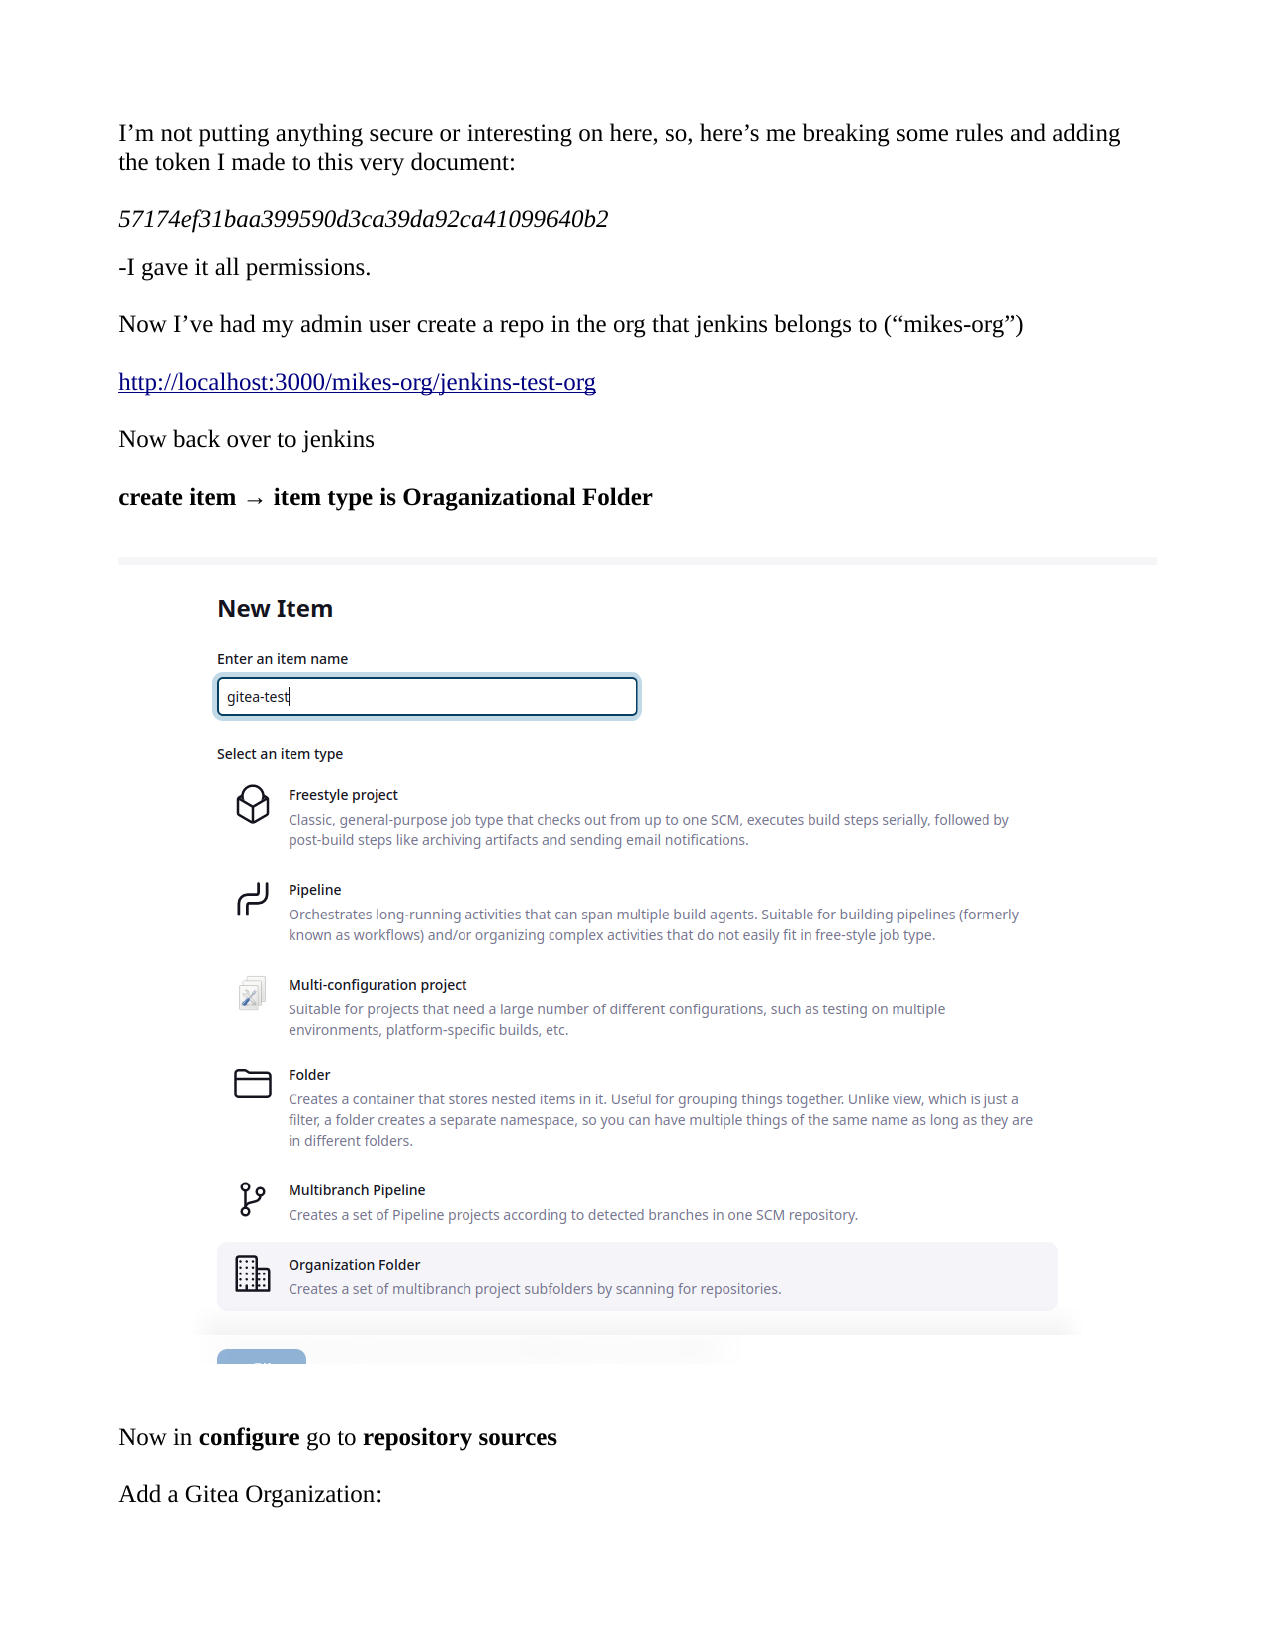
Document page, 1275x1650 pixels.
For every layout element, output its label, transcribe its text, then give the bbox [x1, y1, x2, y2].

text http://localhost:3000/mikes-org/jenkins-test-org [118, 367, 1157, 396]
text I’m not putting anything secure or interesting on here, so, here’s me breaking some rules and adding the token I made to this very document: [118, 118, 1157, 176]
text Now I’ve had my admin user create a repo in the org that jenkins belongs to (“mikes-org”) [118, 309, 1157, 338]
picture [118, 557, 1157, 1364]
text Now in configure go to repository sources [118, 1422, 1157, 1450]
text 57174ef31baa399590d3ca39da92ca41099640b2 [118, 204, 1157, 233]
text Now back over to jenkins [118, 424, 1157, 453]
text -I gave it all permissions. [118, 252, 1157, 281]
text Add a Gitea Organization: [118, 1479, 1157, 1508]
text create item → item type is Oraganizational Folder [118, 482, 1157, 511]
